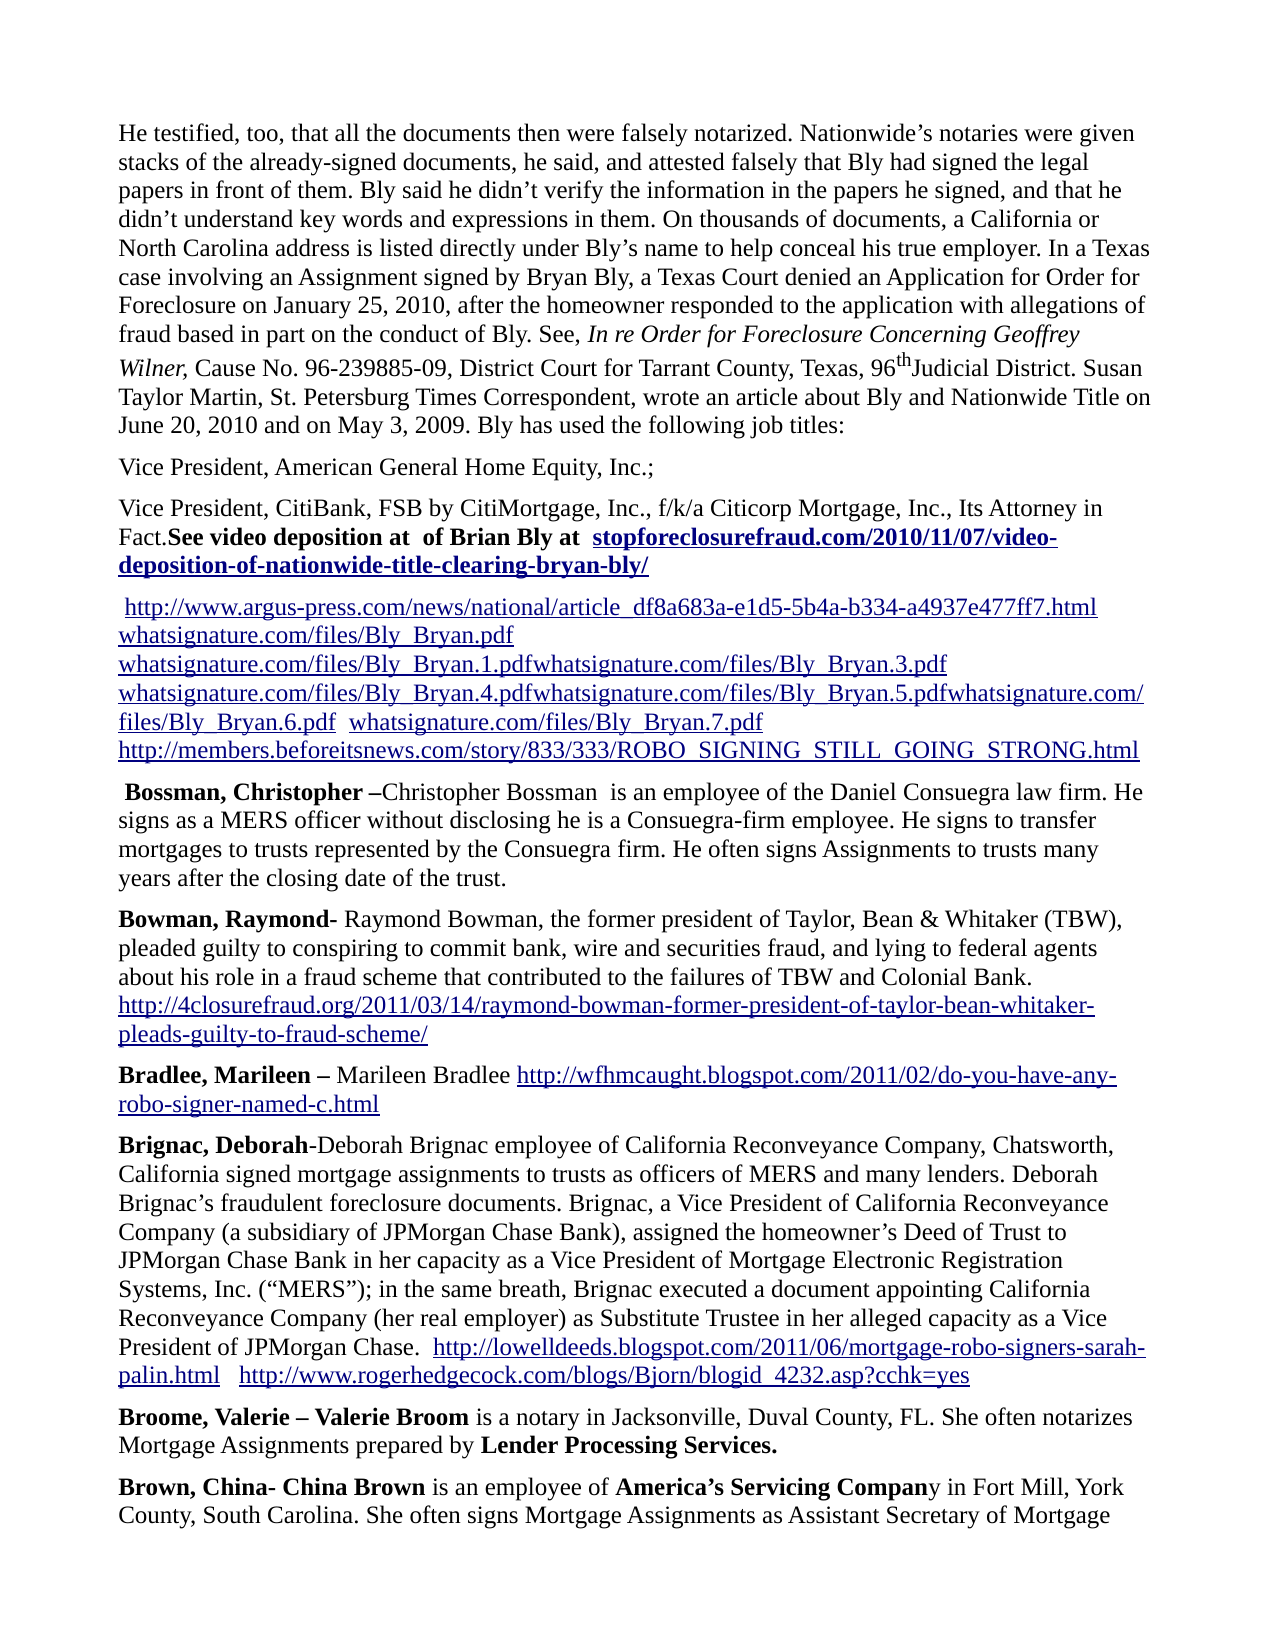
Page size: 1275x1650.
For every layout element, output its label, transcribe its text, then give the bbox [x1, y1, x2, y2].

text Bradlee, Marileen – Marileen Bradlee http://wfhmcaught.blogspot.com/2011/02/do-you-have-any-robo-signer-named-c.html [118, 1060, 1157, 1118]
text Bowman, Raymond- Raymond Bowman, the former president of Taylor, Bean & Whitaker (TBW), pleaded guilty to conspiring to commit bank, wire and securities fraud, and lying to federal agents about his role in a fraud scheme that contributed to the failures of TBW and Colonial Bank. http://4closurefraud.org/2011/03/14/raymond-bowman-former-president-of-taylor-bean-whitaker-pleads-guilty-to-fraud-scheme/ [118, 904, 1157, 1048]
text http://www.argus-press.com/news/national/article_df8a683a-e1d5-5b4a-b334-a4937e477ff7.html whatsignature.com/files/Bly_Bryan.pdf whatsignature.com/files/Bly_Bryan.1.pdfwhatsignature.com/files/Bly_Bryan.3.pdf whatsignature.com/files/Bly_Bryan.4.pdfwhatsignature.com/files/Bly_Bryan.5.pdfwhatsignature.com/files/Bly_Bryan.6.pdf whatsignature.com/files/Bly_Bryan.7.pdf http://members.beforeitsnews.com/story/833/333/ROBO_SIGNING_STILL_GOING_STRONG.html [118, 592, 1157, 764]
text Bossman, Christopher –Christopher Bossman is an employee of the Daniel Consuegra law firm. He signs as a MERS officer without disclosing he is a Consuegra-firm employee. He signs to transfer mortgages to trusts represented by the Consuegra firm. He often signs Assignments to trusts many years after the closing date of the trust. [118, 777, 1157, 892]
text Brown, China- China Brown is an employee of America’s Servicing Company in Fort Mill, York County, South Carolina. She often signs Mortgage Assignments as Assistant Secretary of Mortgage [118, 1472, 1157, 1529]
text Broome, Valerie – Valerie Broom is a notary in Jacksonville, Duval County, FL. She often notarizes Mortgage Assignments prepared by Lender Processing Services. [118, 1402, 1157, 1459]
text Vice President, CitiBank, FSB by CitiMortgage, Inc., f/k/a Citicorp Mortgage, Inc., Its Attorney in Fact.See video deposition at of Brian Bly at stopforeclosurefraud.com/2010/11/07/video-deposition-of-nationwide-title-clearing-bryan-bly/ [118, 493, 1157, 579]
text Brignac, Deborah-Deborah Brignac employee of California Reconveyance Company, Chatsworth, California signed mortgage assignments to trusts as officers of MERS and many lenders. Deborah Brignac’s fraudulent foreclosure documents. Brignac, a Vice President of California Reconveyance Company (a subsidiary of JPMorgan Chase Bank), assigned the homeowner’s Deed of Trust to JPMorgan Chase Bank in her capacity as a Vice President of Mortgage Electronic Registration Systems, Inc. (“MERS”); in the same breath, Brignac executed a document appointing California Reconveyance Company (her real employer) as Substitute Trustee in her alleged capacity as a Vice President of JPMorgan Chase. http://lowelldeeds.blogspot.com/2011/06/mortgage-robo-signers-sarah-palin.html http://www.rogerhedgecock.com/blogs/Bjorn/blogid_4232.asp?cchk=yes [118, 1130, 1157, 1389]
text He testified, too, that all the documents then were falsely notarized. Nationwide’s notaries were given stacks of the already-signed documents, he said, and attested falsely that Bly had signed the legal papers in front of them. Bly said he didn’t verify the information in the papers he signed, and that he didn’t understand key words and expressions in them. On thousands of documents, a California or North Carolina address is listed directly under Bly’s name to help conceal his true employer. In a Texas case involving an Assignment signed by Bryan Bly, a Texas Court denied an Application for Order for Foreclosure on January 25, 2010, after the homeowner responded to the application with allegations of fraud based in part on the conduct of Bly. See, In re Order for Foreclosure Concerning Geoffrey Wilner, Cause No. 96-239885-09, District Court for Tarrant County, Texas, 96thJudicial District. Susan Taylor Martin, St. Petersburg Times Correspondent, wrote an article about Bly and Nationwide Title on June 20, 2010 and on May 3, 2009. Bly has used the following job titles: [118, 118, 1157, 439]
text Vice President, American General Home Equity, Inc.; [118, 452, 1157, 480]
